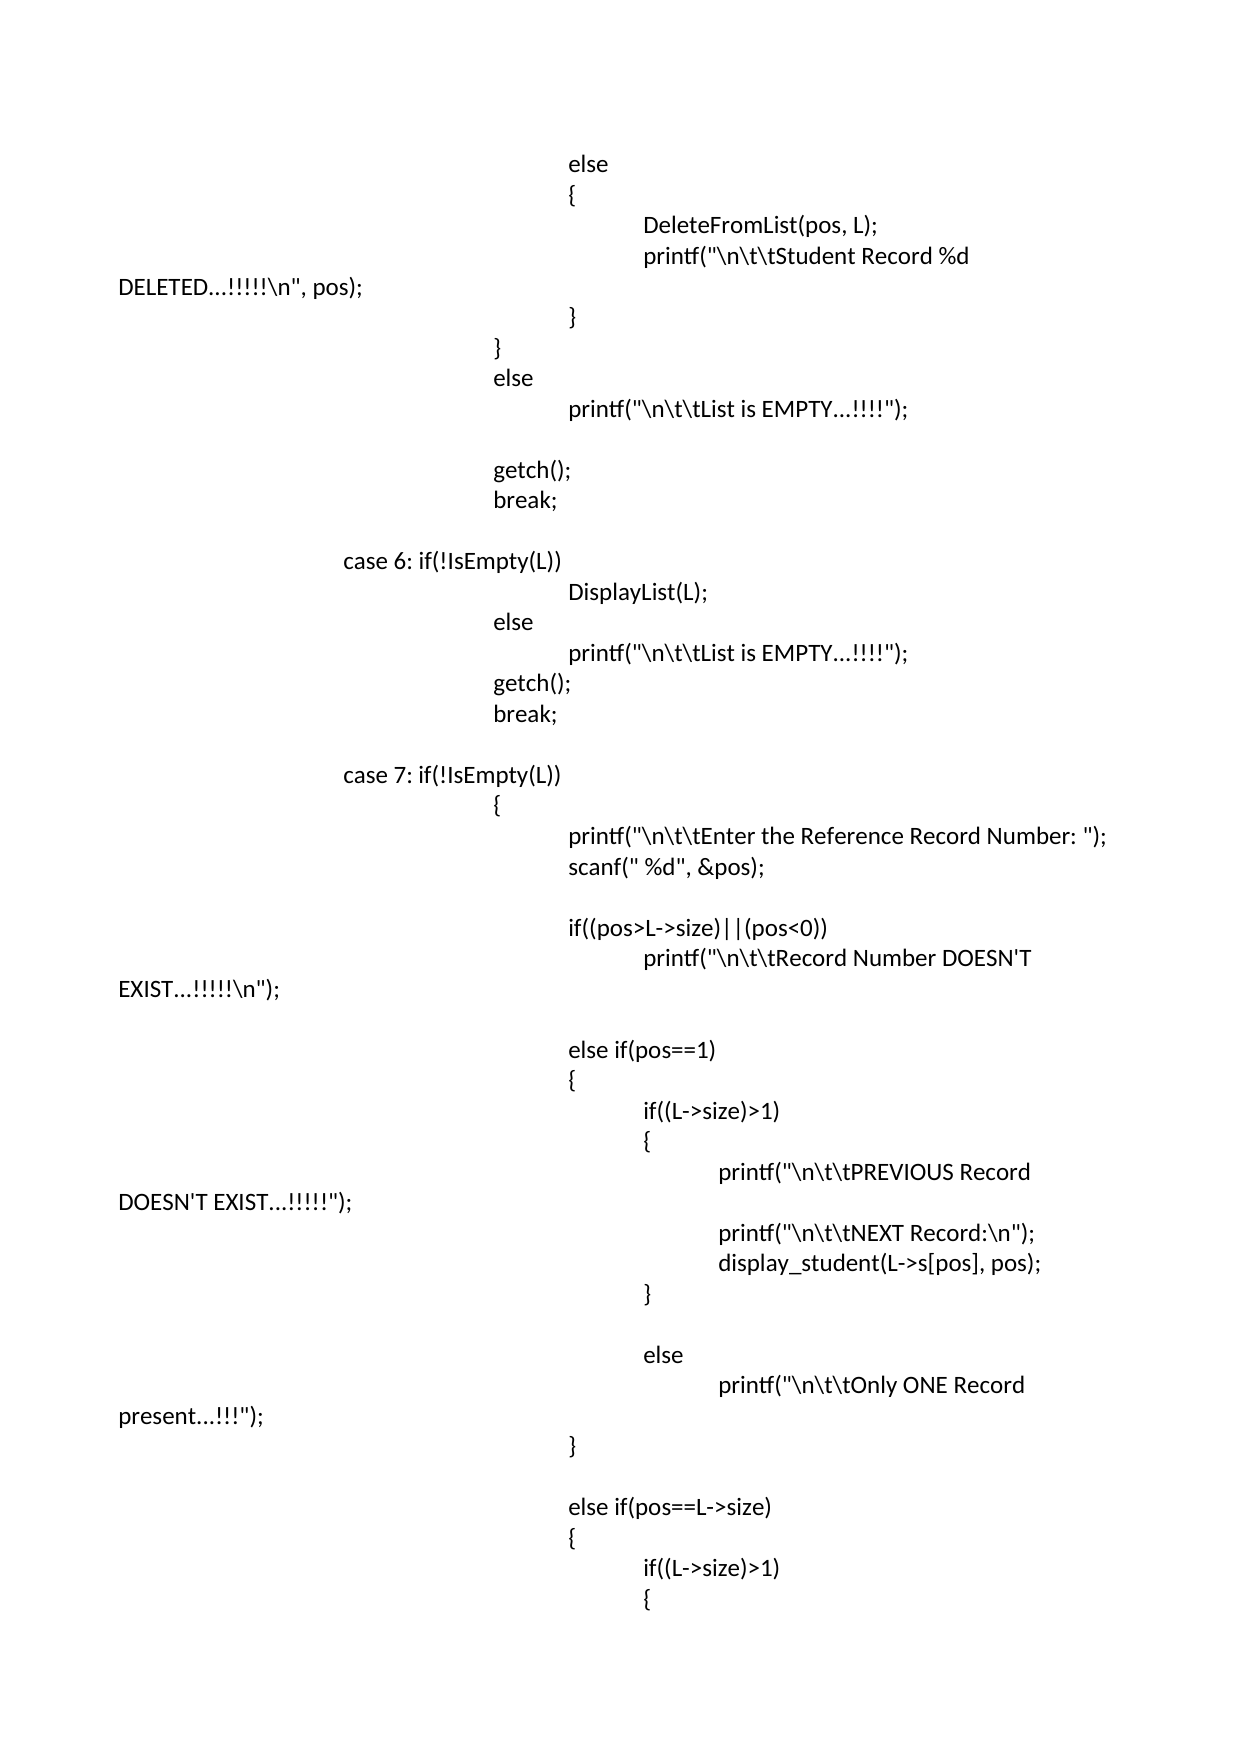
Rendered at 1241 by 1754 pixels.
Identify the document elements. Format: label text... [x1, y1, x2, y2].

text printf("\n\t\tList is EMPTY...!!!!"); [118, 393, 1122, 423]
text case 7: if(!IsEmpty(L)) [118, 759, 1122, 789]
text break; [118, 698, 1122, 728]
text display_student(L->s[pos], pos); [118, 1247, 1122, 1278]
text else [118, 149, 1122, 179]
text printf("\n\t\tStudent Record %d DELETED...!!!!!\n", pos); [118, 240, 1122, 301]
text if((L->size)>1) [118, 1095, 1122, 1125]
text printf("\n\t\tRecord Number DOESN'T EXIST...!!!!!\n"); [118, 942, 1122, 1003]
text printf("\n\t\tNEXT Record:\n"); [118, 1217, 1122, 1247]
text else [118, 1339, 1122, 1369]
text DeleteFromList(pos, L); [118, 210, 1122, 240]
text printf("\n\t\tList is EMPTY...!!!!"); [118, 637, 1122, 667]
text DisplayList(L); [118, 576, 1122, 606]
text printf("\n\t\tEnter the Reference Record Number: "); [118, 820, 1122, 851]
text } [118, 1431, 1122, 1461]
text else [118, 362, 1122, 393]
text case 6: if(!IsEmpty(L)) [118, 545, 1122, 576]
text { [118, 1583, 1122, 1614]
text scanf(" %d", &pos); [118, 851, 1122, 881]
text { [118, 1064, 1122, 1095]
text { [118, 1125, 1122, 1156]
text if((pos>L->size)||(pos<0)) [118, 912, 1122, 942]
text } [118, 332, 1122, 362]
text getch(); [118, 454, 1122, 484]
text printf("\n\t\tPREVIOUS Record DOESN'T EXIST...!!!!!"); [118, 1156, 1122, 1217]
text } [118, 301, 1122, 332]
text { [118, 789, 1122, 820]
text else if(pos==1) [118, 1034, 1122, 1064]
text } [118, 1278, 1122, 1308]
text if((L->size)>1) [118, 1553, 1122, 1583]
text break; [118, 484, 1122, 515]
text else if(pos==L->size) [118, 1492, 1122, 1522]
text printf("\n\t\tOnly ONE Record present...!!!"); [118, 1369, 1122, 1431]
text { [118, 1522, 1122, 1553]
text { [118, 179, 1122, 210]
text getch(); [118, 667, 1122, 698]
text else [118, 606, 1122, 637]
